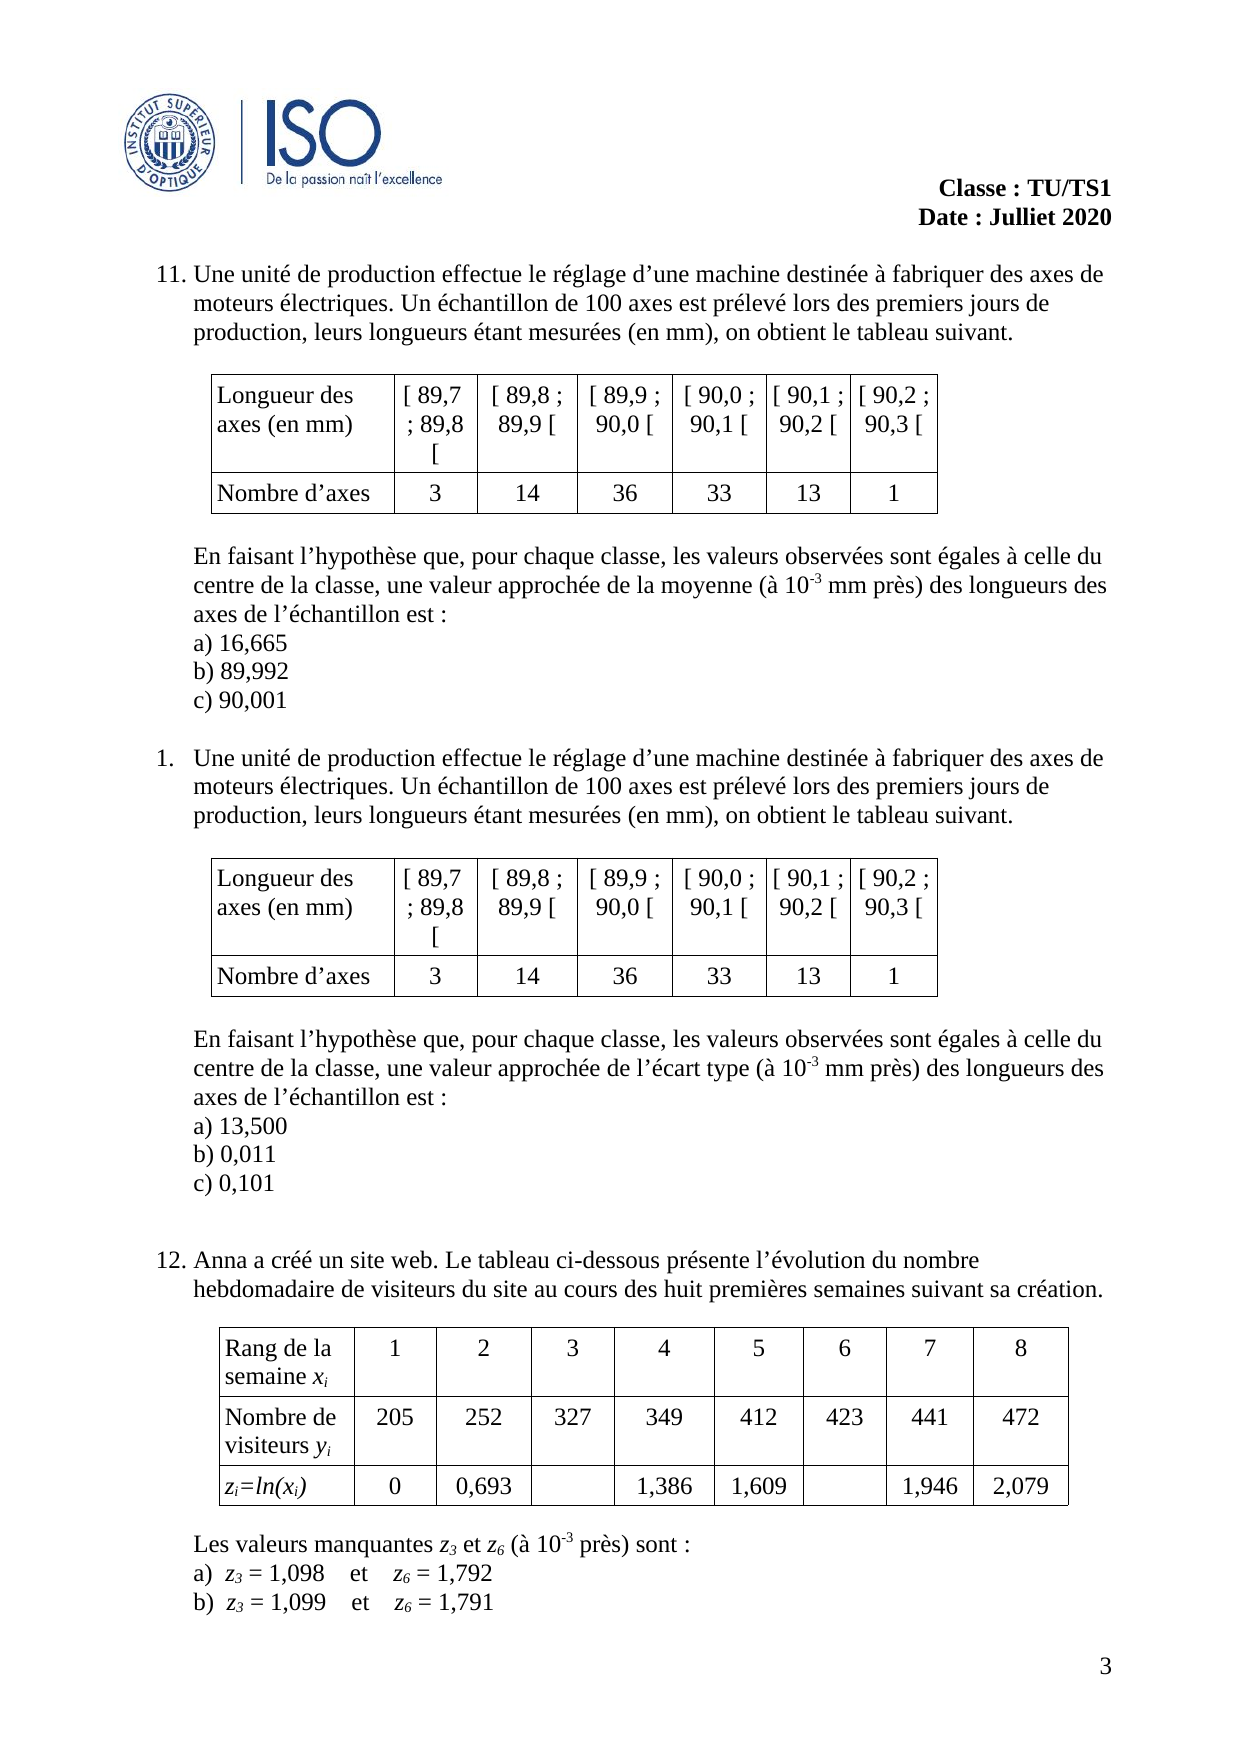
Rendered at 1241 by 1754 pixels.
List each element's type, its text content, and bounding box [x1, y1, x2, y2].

table_cell 205 [355, 1397, 436, 1465]
table_cell 33 [673, 473, 766, 512]
table_cell 1,609 [715, 1466, 803, 1505]
table_cell 472 [974, 1397, 1068, 1465]
table_header Longueur des axes (en mm) [212, 859, 394, 955]
table_cell Nombre d’axes [212, 956, 394, 996]
table_cell 0,693 [437, 1466, 531, 1505]
table_cell Nombre d’axes [212, 473, 394, 512]
table_cell 1,386 [615, 1466, 714, 1505]
table_cell [532, 1466, 614, 1505]
table_header 4 [615, 1328, 714, 1396]
list a) 16,665 [156, 628, 1122, 656]
list b) 89,992 [156, 656, 1122, 685]
table_header [ 89,9 ; 90,0 [ [578, 375, 672, 472]
table_cell [804, 1466, 886, 1505]
table_header 8 [974, 1328, 1068, 1396]
table_header [ 90,1 ; 90,2 [ [767, 859, 850, 955]
table_header 5 [715, 1328, 803, 1396]
table_cell 441 [887, 1397, 973, 1465]
table_header 1 [355, 1328, 436, 1396]
list En faisant l’hypothèse que, pour chaque classe, les valeurs observées sont égales à celle du centre de la classe, une valeur approchée de l’écart type (à 10-3 mm près) des longueurs des axes de l’échantillon est : [156, 1024, 1122, 1111]
list Anna a créé un site web. Le tableau ci-dessous présente l’évolution du nombre hebdomadaire de visiteurs du site au cours des huit premières semaines suivant sa création. [156, 1245, 1122, 1303]
table_cell 1 [851, 473, 937, 512]
picture [118, 88, 455, 197]
table_cell 3 [395, 473, 477, 512]
table_header [ 90,1 ; 90,2 [ [767, 375, 850, 472]
table_header [ 89,8 ; 89,9 [ [478, 375, 577, 472]
table_cell 36 [578, 956, 672, 996]
table_cell 33 [673, 956, 766, 996]
table_cell 13 [767, 956, 850, 996]
list a) 13,500 [156, 1111, 1122, 1139]
table_cell 423 [804, 1397, 886, 1465]
table_cell 14 [478, 956, 577, 996]
table_cell 36 [578, 473, 672, 512]
table_cell 412 [715, 1397, 803, 1465]
table_header [ 89,7 ; 89,8 [ [395, 375, 477, 472]
table_cell 14 [478, 473, 577, 512]
table_header 7 [887, 1328, 973, 1396]
list b) z3 = 1,099 et z6 = 1,791 [156, 1587, 1122, 1616]
table_cell 1,946 [887, 1466, 973, 1505]
table_header [ 90,0 ; 90,1 [ [673, 375, 766, 472]
table_cell Nombre de visiteurs yi [220, 1397, 354, 1465]
table_header [ 90,2 ; 90,3 [ [851, 375, 937, 472]
table_header [ 89,7 ; 89,8 [ [395, 859, 477, 955]
list En faisant l’hypothèse que, pour chaque classe, les valeurs observées sont égales à celle du centre de la classe, une valeur approchée de la moyenne (à 10-3 mm près) des longueurs des axes de l’échantillon est : [156, 541, 1122, 628]
table_cell 13 [767, 473, 850, 512]
list c) 0,101 [156, 1168, 1122, 1197]
table_cell 349 [615, 1397, 714, 1465]
table_header [ 89,9 ; 90,0 [ [578, 859, 672, 955]
list Une unité de production effectue le réglage d’une machine destinée à fabriquer des axes de moteurs électriques. Un échantillon de 100 axes est prélevé lors des premiers jours de production, leurs longueurs étant mesurées (en mm), on obtient le tableau suivant. [156, 743, 1122, 829]
table_header [ 89,8 ; 89,9 [ [478, 859, 577, 955]
table_cell 1 [851, 956, 937, 996]
list Les valeurs manquantes z3 et z6 (à 10-3 près) sont : [156, 1529, 1122, 1558]
table_cell 3 [395, 956, 477, 996]
table_cell 2,079 [974, 1466, 1068, 1505]
table_header 6 [804, 1328, 886, 1396]
table_cell zi=ln(xi) [220, 1466, 354, 1505]
table_header [ 90,2 ; 90,3 [ [851, 859, 937, 955]
table_header Rang de la semaine xi [220, 1328, 354, 1396]
table_header Longueur des axes (en mm) [212, 375, 394, 472]
list c) 90,001 [156, 685, 1122, 714]
table_cell 252 [437, 1397, 531, 1465]
table_header 2 [437, 1328, 531, 1396]
list Une unité de production effectue le réglage d’une machine destinée à fabriquer des axes de moteurs électriques. Un échantillon de 100 axes est prélevé lors des premiers jours de production, leurs longueurs étant mesurées (en mm), on obtient le tableau suivant. [156, 259, 1122, 346]
list b) 0,011 [156, 1139, 1122, 1168]
table_cell 327 [532, 1397, 614, 1465]
list a) z3 = 1,098 et z6 = 1,792 [156, 1558, 1122, 1587]
table_header [ 90,0 ; 90,1 [ [673, 859, 766, 955]
table_header 3 [532, 1328, 614, 1396]
table_cell 0 [355, 1466, 436, 1505]
